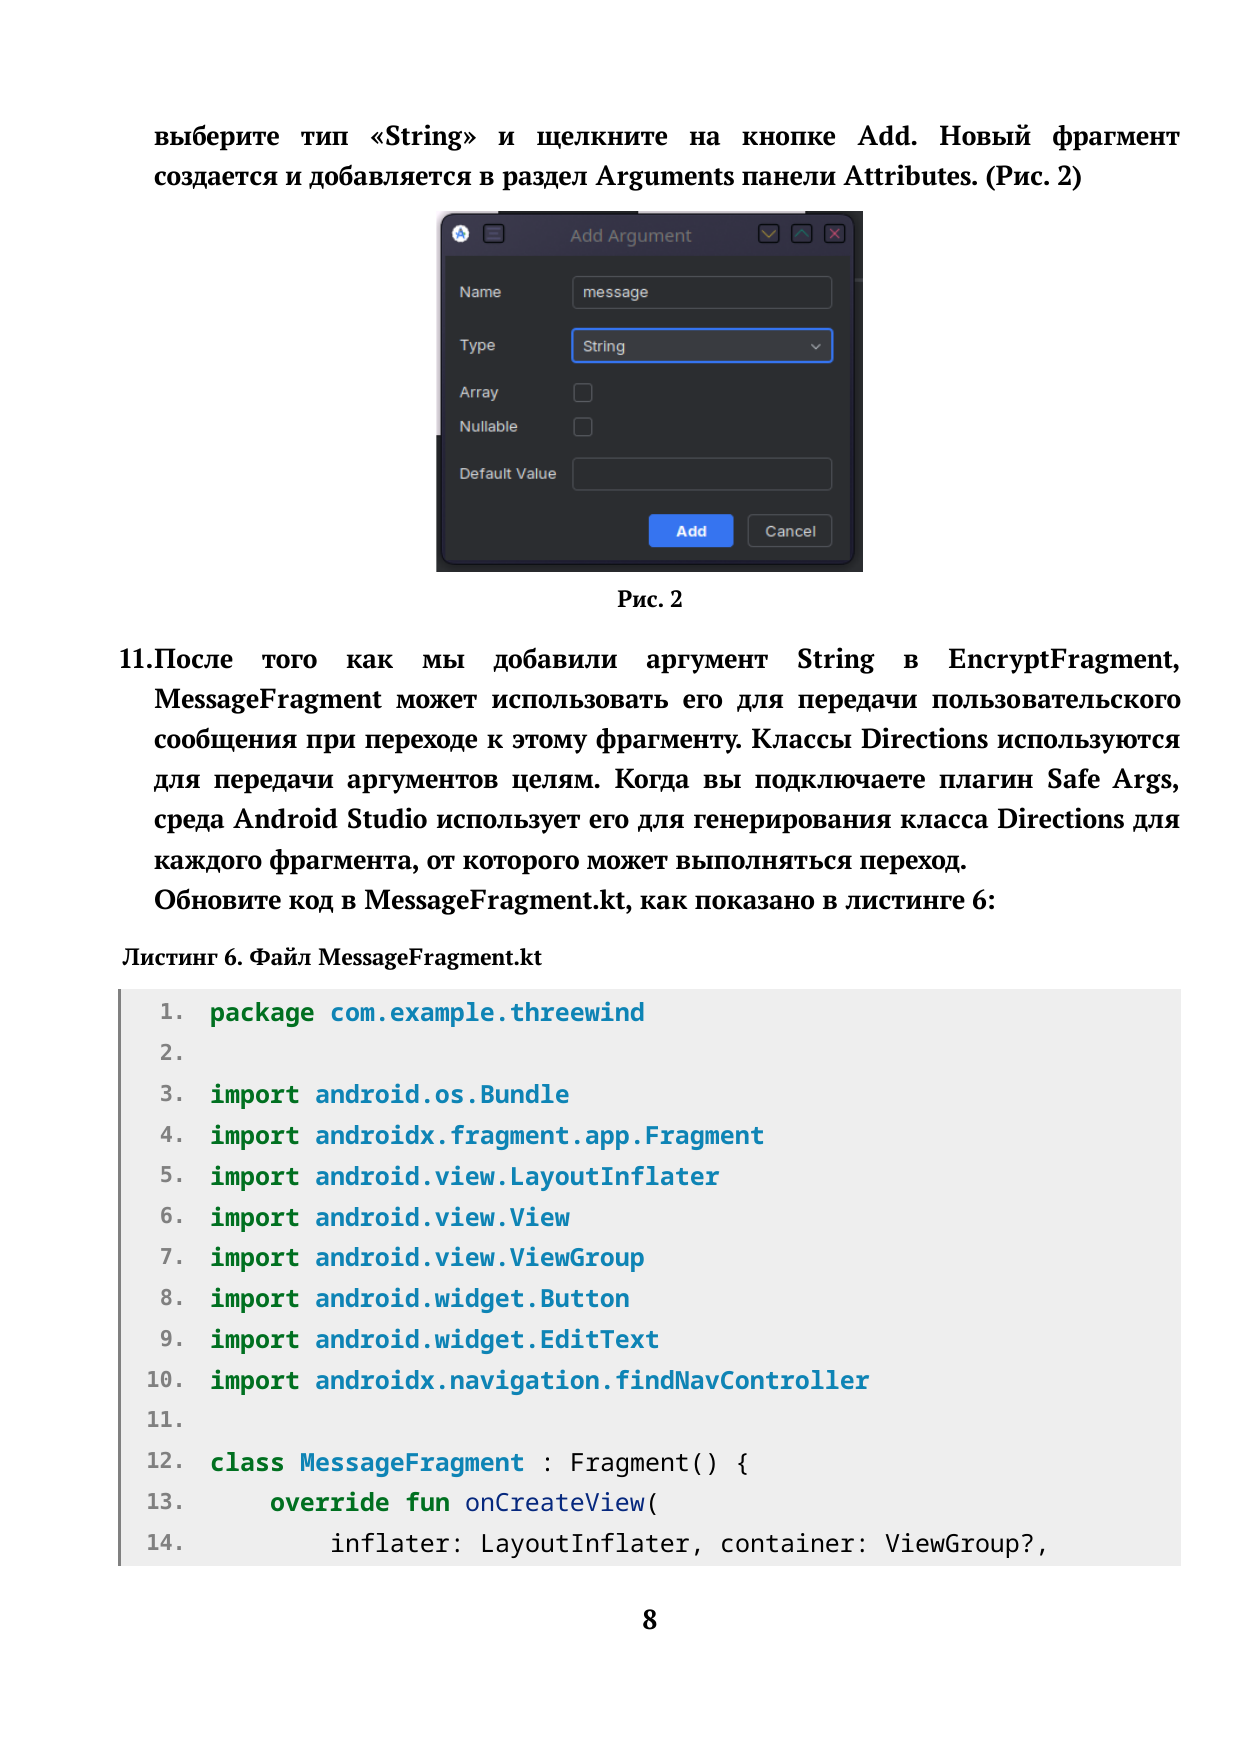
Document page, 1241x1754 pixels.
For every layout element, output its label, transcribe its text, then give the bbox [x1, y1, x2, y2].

list import android.widget.EditText [121, 1316, 1181, 1356]
list import android.widget.Button [121, 1275, 1181, 1315]
list inflater: LayoutInflater, container: ViewGroup?, [121, 1520, 1181, 1566]
list package com.example.threewind [121, 989, 1181, 1029]
text Листинг 6. Файл MessageFragment.kt [121, 942, 1181, 971]
list import android.view.View [121, 1193, 1181, 1233]
picture [436, 211, 863, 572]
list Обновите код в MessageFragment.kt, как показано в листинге 6: [118, 882, 1181, 916]
text Рис. 2 [436, 572, 863, 613]
list import android.os.Bundle [121, 1071, 1181, 1111]
list выберите тип «String» и щелкните на кнопке Add. Новый фрагмент создается и добавляется в раздел Arguments панели Attributes. (Рис. 2) [118, 118, 1181, 192]
list import androidx.fragment.app.Fragment [121, 1112, 1181, 1152]
list import android.view.LayoutInflater [121, 1152, 1181, 1192]
list import android.view.ViewGroup [121, 1234, 1181, 1274]
list После того как мы добавили аргумент String в EncryptFragment, MessageFragment может использовать его для передачи пользо­вательского сообщения при переходе к этому фрагменту. Классы Directions используются для передачи аргументов целям. Когда вы подключаете плагин Safe Args, среда Android Studio использует его для генерирования класса Directions для каждого фрагмента, от которого может выполняться переход. [118, 641, 1181, 875]
list class MessageFragment : Fragment() { [121, 1438, 1181, 1478]
list override fun onCreateView( [121, 1479, 1181, 1519]
list import androidx.navigation.findNavController [121, 1357, 1181, 1397]
